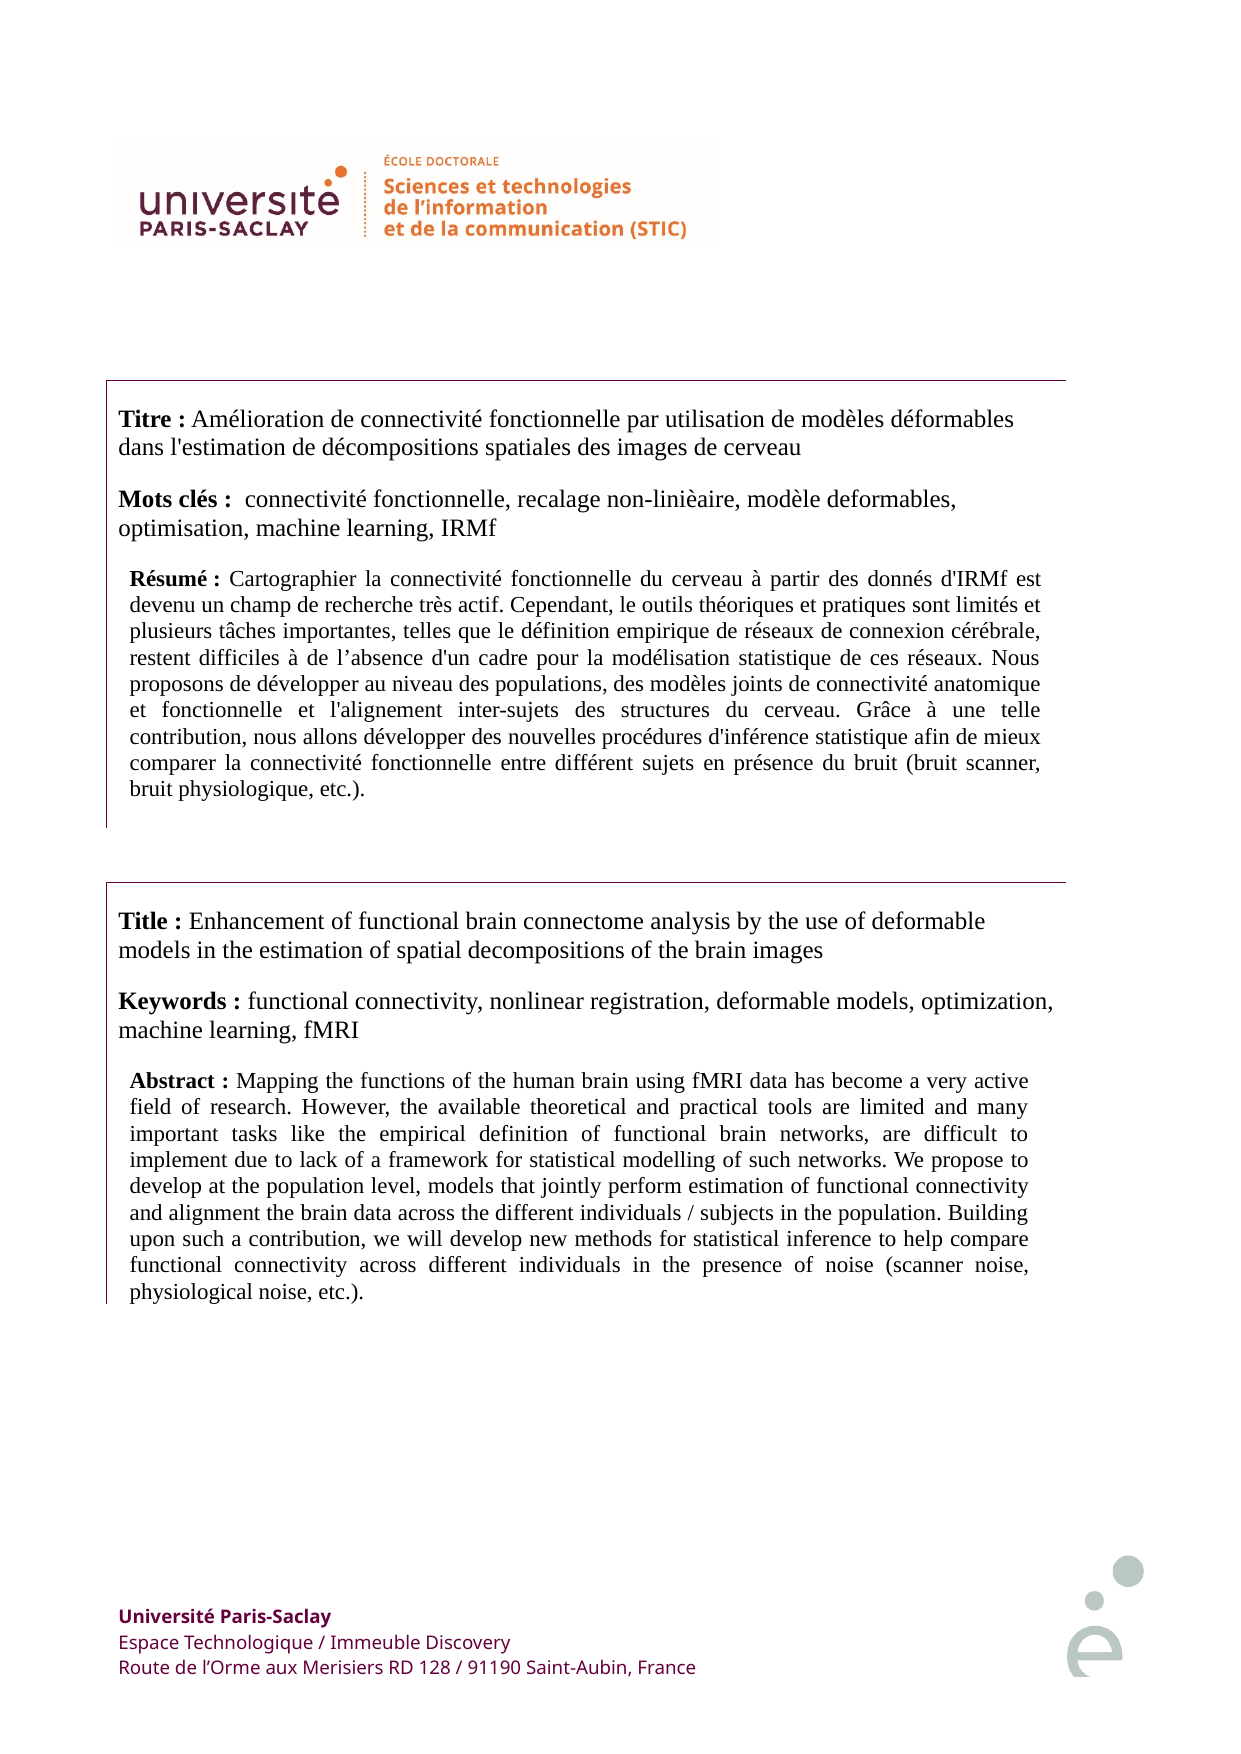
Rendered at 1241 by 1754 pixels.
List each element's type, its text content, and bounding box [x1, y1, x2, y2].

table_header Title : Enhancement of functional brain connectome analysis by the use of deformable models in the estimation of spatial decompositions of the brain images Keywords : functional connectivity, nonlinear registration, deformable models, optimization, machine learning, fMRI [107, 883, 1066, 1304]
table_header Résumé : Cartographier la connectivité fonctionnelle du cerveau à partir des donnés d'IRMf est devenu un champ de recherche très actif. Cependant, le outils théoriques et pratiques sont limités et plusieurs tâches importantes, telles que le définition empirique de réseaux de connexion cérébrale, restent difficiles à de l’absence d'un cadre pour la modélisation statistique de ces réseaux. Nous proposons de développer au niveau des populations, des modèles joints de connectivité anatomique et fonctionnelle et l'alignement inter-sujets des structures du cerveau. Grâce à une telle contribution, nous allons développer des nouvelles procédures d'inférence statistique afin de mieux comparer la connectivité fonctionnelle entre différent sujets en présence du bruit (bruit scanner, bruit physiologique, etc.). [118, 565, 1054, 828]
table_header Abstract : Mapping the functions of the human brain using fMRI data has become a very active field of research. However, the available theoretical and practical tools are limited and many important tasks like the empirical definition of functional brain networks, are difficult to implement due to lack of a framework for statistical modelling of such networks. We propose to develop at the population level, models that jointly perform estimation of functional connectivity and alignment the brain data across the different individuals / subjects in the population. Building upon such a contribution, we will develop new methods for statistical inference to help compare functional connectivity across different individuals in the presence of noise (scanner noise, physiological noise, etc.). [118, 1067, 1042, 1304]
picture [1060, 1547, 1155, 1677]
picture [118, 139, 715, 247]
table_header Titre : Amélioration de connectivité fonctionnelle par utilisation de modèles déformables dans l'estimation de décompositions spatiales des images de cerveau Mots clés : connectivité fonctionnelle, recalage non-linièaire, modèle deformables, optimisation, machine learning, IRMf [107, 381, 1066, 828]
